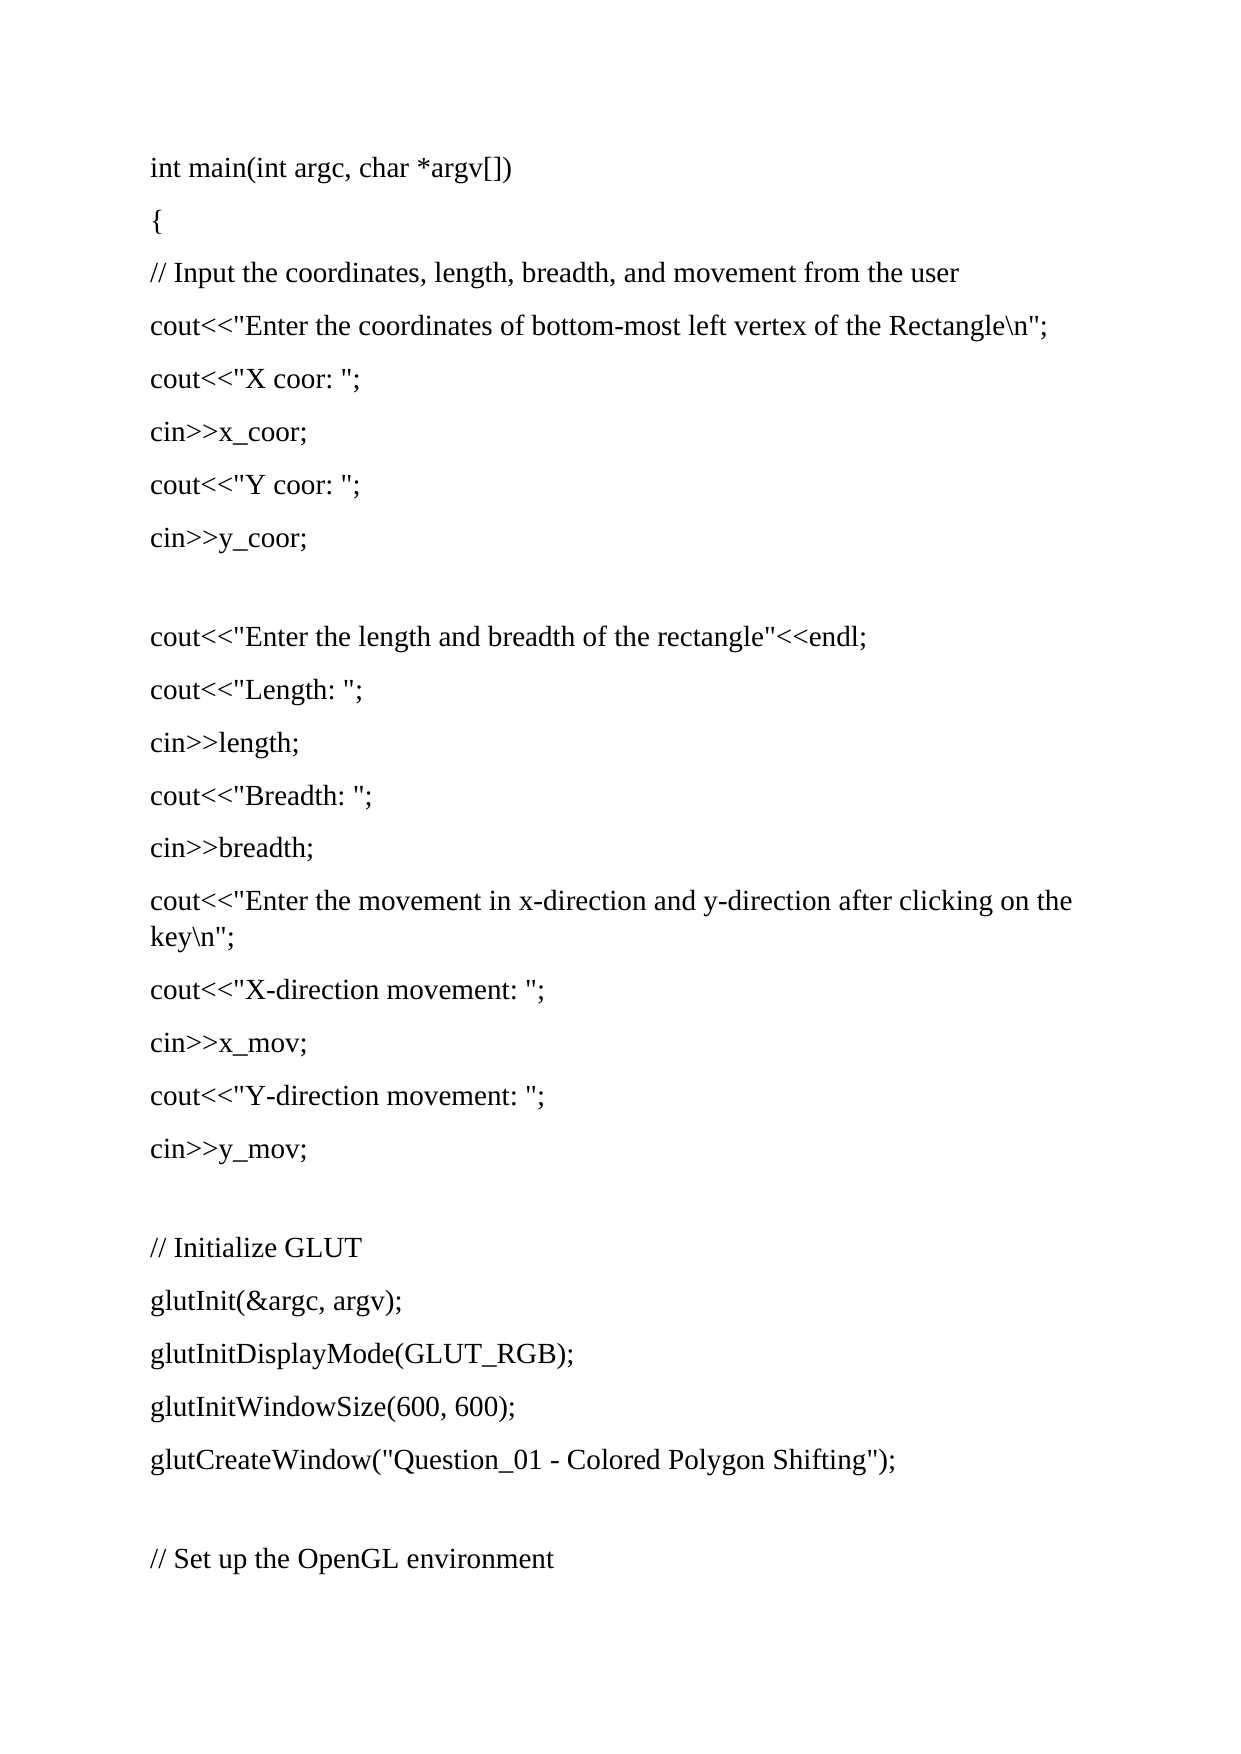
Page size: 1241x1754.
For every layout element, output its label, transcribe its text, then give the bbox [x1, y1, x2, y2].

text cin>>y_coor; [150, 520, 1090, 553]
text cout<<"Length: "; [150, 672, 1090, 706]
text cin>>x_mov; [150, 1025, 1090, 1059]
text int main(int argc, char *argv[]) [150, 150, 1090, 183]
text cin>>breadth; [150, 831, 1090, 864]
text glutInit(&argc, argv); [150, 1283, 1090, 1317]
text cout<<"Enter the coordinates of bottom-most left vertex of the Rectangle\n"; [150, 308, 1090, 342]
text // Initialize GLUT [150, 1231, 1090, 1264]
text cin>>length; [150, 725, 1090, 758]
text cout<<"Enter the movement in x-direction and y-direction after clicking on the key\n"; [150, 883, 1090, 953]
text // Input the coordinates, length, breadth, and movement from the user [150, 256, 1090, 289]
text cin>>x_coor; [150, 414, 1090, 448]
text cout<<"Enter the length and breadth of the rectangle"<<endl; [150, 619, 1090, 653]
text { [150, 203, 1090, 236]
text glutInitWindowSize(600, 600); [150, 1389, 1090, 1422]
text cout<<"Y coor: "; [150, 467, 1090, 500]
text cin>>y_mov; [150, 1131, 1090, 1164]
text // Set up the OpenGL environment [150, 1541, 1090, 1575]
text cout<<"Breadth: "; [150, 778, 1090, 811]
text cout<<"X-direction movement: "; [150, 972, 1090, 1006]
text cout<<"X coor: "; [150, 361, 1090, 395]
text glutCreateWindow("Question_01 - Colored Polygon Shifting"); [150, 1442, 1090, 1475]
text glutInitDisplayMode(GLUT_RGB); [150, 1336, 1090, 1370]
text cout<<"Y-direction movement: "; [150, 1078, 1090, 1112]
